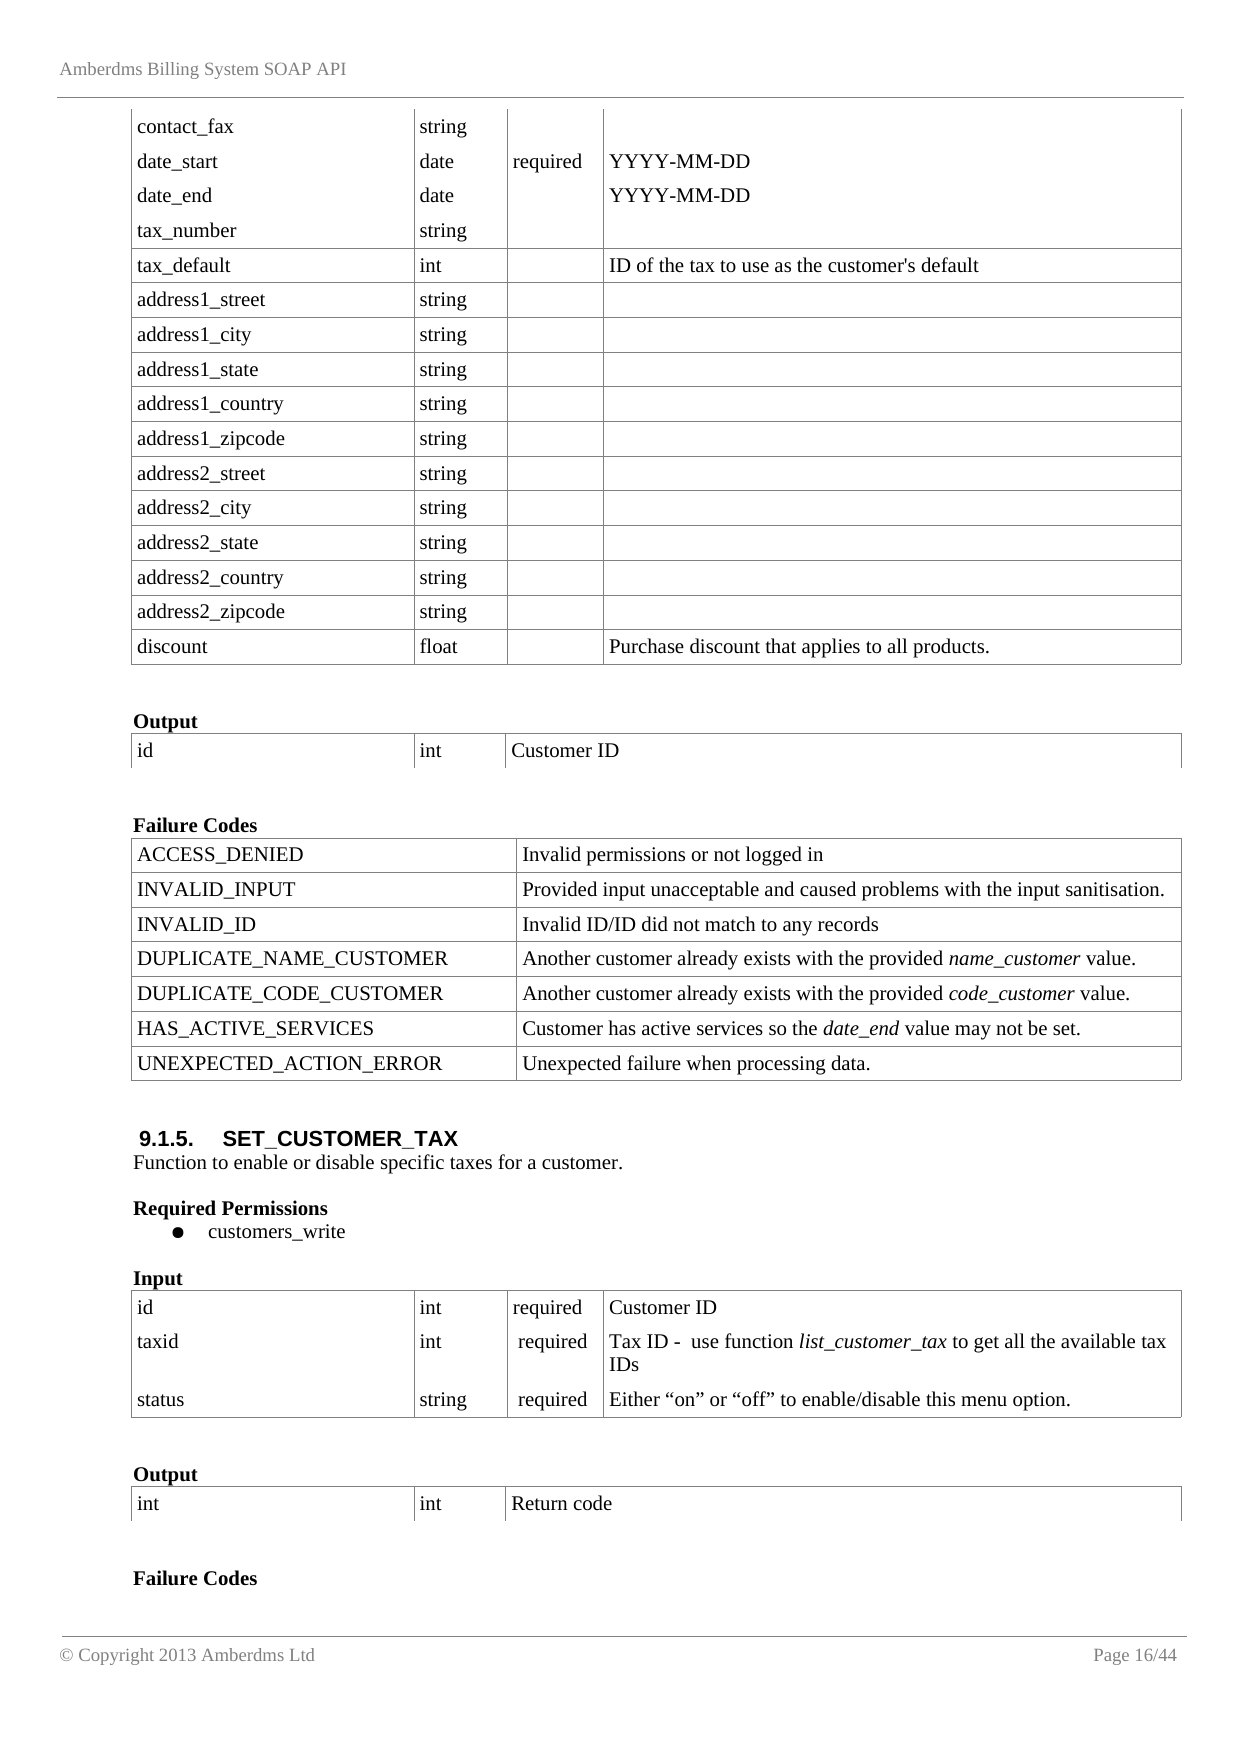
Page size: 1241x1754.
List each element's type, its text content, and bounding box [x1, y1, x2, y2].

table_header int [415, 1291, 507, 1324]
table_header ACCESS_DENIED [132, 839, 516, 872]
table_header Customer ID [604, 1291, 1181, 1324]
table_cell [508, 387, 603, 421]
table_cell [604, 561, 1181, 594]
table_cell [604, 526, 1181, 560]
table_cell [508, 561, 603, 594]
table_cell string [415, 213, 507, 248]
table_cell contact_fax [132, 109, 414, 144]
table_cell date [415, 179, 507, 213]
table_cell HAS_ACTIVE_SERVICES [132, 1012, 516, 1046]
table_cell [604, 353, 1181, 386]
table_cell [508, 283, 603, 317]
table_cell [508, 249, 603, 282]
table_cell address2_state [132, 526, 414, 560]
table_header Customer ID [506, 734, 1181, 768]
text Failure Codes [133, 1567, 1181, 1590]
table_cell Another customer already exists with the provided code_customer value. [517, 977, 1181, 1011]
table_header Invalid permissions or not logged in [517, 839, 1181, 872]
table_cell Provided input unacceptable and caused problems with the input sanitisation. [517, 873, 1181, 907]
table_cell discount [132, 630, 414, 664]
table_cell INVALID_INPUT [132, 873, 516, 907]
table_cell string [415, 387, 507, 421]
table_cell ID of the tax to use as the customer's default [604, 249, 1181, 282]
table_cell int [415, 249, 507, 282]
table_header required [508, 1291, 603, 1324]
table_cell [508, 422, 603, 456]
table_cell address2_zipcode [132, 596, 414, 629]
table_cell [508, 179, 603, 213]
table_cell Invalid ID/ID did not match to any records [517, 908, 1181, 941]
table_cell string [415, 318, 507, 352]
table_cell [604, 596, 1181, 629]
table_cell [604, 491, 1181, 525]
table_cell address2_city [132, 491, 414, 525]
table_cell [508, 526, 603, 560]
table_cell date [415, 144, 507, 178]
table_cell YYYY-MM-DD [604, 144, 1181, 178]
table_cell [604, 109, 1181, 144]
table_header int [132, 1487, 414, 1521]
table_cell date_start [132, 144, 414, 178]
table_cell string [415, 491, 507, 525]
table_cell [508, 457, 603, 490]
table_cell required [508, 1382, 603, 1417]
table_cell [604, 318, 1181, 352]
table_cell INVALID_ID [132, 908, 516, 941]
table_cell Purchase discount that applies to all products. [604, 630, 1181, 664]
table_cell Tax ID - use function list_customer_tax to get all the available tax IDs [604, 1325, 1181, 1382]
table_cell Unexpected failure when processing data. [517, 1047, 1181, 1080]
table_header Return code [506, 1487, 1181, 1521]
table_cell string [415, 561, 507, 594]
table_cell required [508, 144, 603, 178]
text Input [133, 1267, 1181, 1290]
table_cell date_end [132, 179, 414, 213]
table_cell [604, 283, 1181, 317]
table_cell YYYY-MM-DD [604, 179, 1181, 213]
table_cell string [415, 526, 507, 560]
subtitle set_customer_tax [133, 1127, 1181, 1151]
list customers_write [170, 1220, 1181, 1243]
table_cell tax_default [132, 249, 414, 282]
text Function to enable or disable specific taxes for a customer. [133, 1151, 1181, 1174]
text Output [133, 710, 1181, 733]
table_cell address1_country [132, 387, 414, 421]
table_header id [132, 1291, 414, 1324]
table_cell [604, 387, 1181, 421]
table_cell address1_city [132, 318, 414, 352]
table_cell [508, 109, 603, 144]
table_cell address1_zipcode [132, 422, 414, 456]
table_header int [415, 734, 505, 768]
table_cell DUPLICATE_CODE_CUSTOMER [132, 977, 516, 1011]
text Required Permissions [133, 1197, 1181, 1220]
table_cell taxid [132, 1325, 414, 1382]
table_cell DUPLICATE_NAME_CUSTOMER [132, 942, 516, 976]
table_cell address1_state [132, 353, 414, 386]
table_header int [415, 1487, 505, 1521]
table_cell [604, 457, 1181, 490]
table_cell required [508, 1325, 603, 1382]
table_cell float [415, 630, 507, 664]
table_cell [508, 491, 603, 525]
table_cell UNEXPECTED_ACTION_ERROR [132, 1047, 516, 1080]
table_cell [508, 630, 603, 664]
table_cell string [415, 283, 507, 317]
table_cell [508, 353, 603, 386]
table_cell [508, 213, 603, 248]
table_cell [508, 596, 603, 629]
table_cell status [132, 1382, 414, 1417]
table_cell string [415, 596, 507, 629]
text Failure Codes [133, 814, 1181, 837]
table_cell [604, 422, 1181, 456]
table_cell int [415, 1325, 507, 1382]
table_cell Customer has active services so the date_end value may not be set. [517, 1012, 1181, 1046]
table_cell tax_number [132, 213, 414, 248]
table_cell string [415, 422, 507, 456]
table_cell string [415, 1382, 507, 1417]
table_cell string [415, 457, 507, 490]
table_cell string [415, 353, 507, 386]
table_cell string [415, 109, 507, 144]
table_cell Either “on” or “off” to enable/disable this menu option. [604, 1382, 1181, 1417]
table_cell [508, 318, 603, 352]
table_header id [132, 734, 414, 768]
table_cell address2_street [132, 457, 414, 490]
table_cell [604, 213, 1181, 248]
text Output [133, 1463, 1181, 1486]
table_cell address1_street [132, 283, 414, 317]
table_cell address2_country [132, 561, 414, 594]
table_cell Another customer already exists with the provided name_customer value. [517, 942, 1181, 976]
